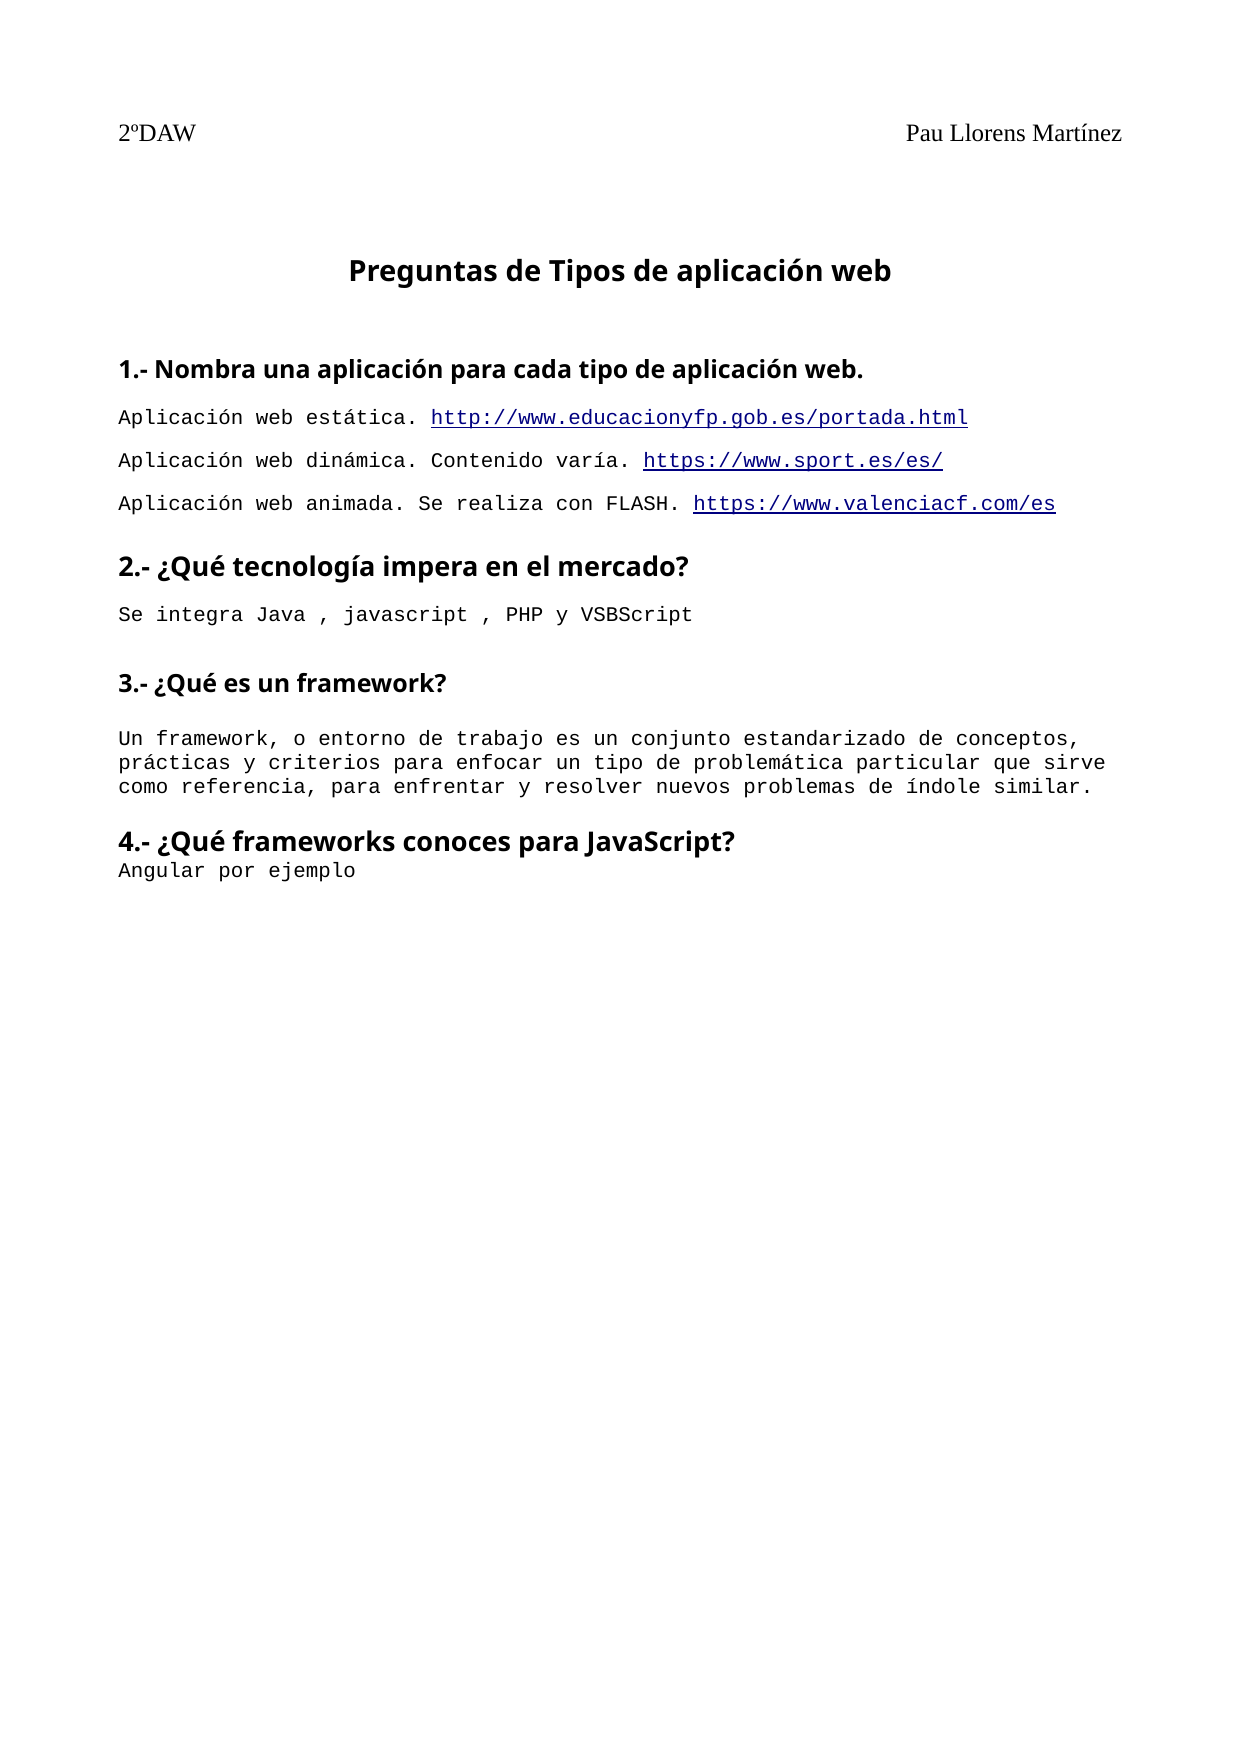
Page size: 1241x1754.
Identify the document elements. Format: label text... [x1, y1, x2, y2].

text Un framework, o entorno de trabajo es un conjunto estandarizado de conceptos, prácticas y criterios para enfocar un tipo de problemática particular que sirve como referencia, para enfrentar y resolver nuevos problemas de índole similar. [118, 728, 1122, 799]
text 3.- ¿Qué es un framework? [118, 666, 1122, 699]
text Angular por ejemplo [118, 860, 1122, 883]
text 2.- ¿Qué tecnología impera en el mercado? [118, 547, 1122, 584]
text Aplicación web estática. http://www.educacionyfp.gob.es/portada.html [118, 407, 1122, 431]
text Aplicación web animada. Se realiza con FLASH. https://www.valenciacf.com/es [118, 493, 1122, 517]
text Se integra Java , javascript , PHP y VSBScript [118, 604, 1122, 628]
text Aplicación web dinámica. Contenido varía. https://www.sport.es/es/ [118, 450, 1122, 474]
text 1.- Nombra una aplicación para cada tipo de aplicación web. [118, 352, 1122, 386]
text 4.- ¿Qué frameworks conoces para JavaScript? [118, 823, 1122, 860]
subtitle Preguntas de Tipos de aplicación web [118, 250, 1122, 290]
